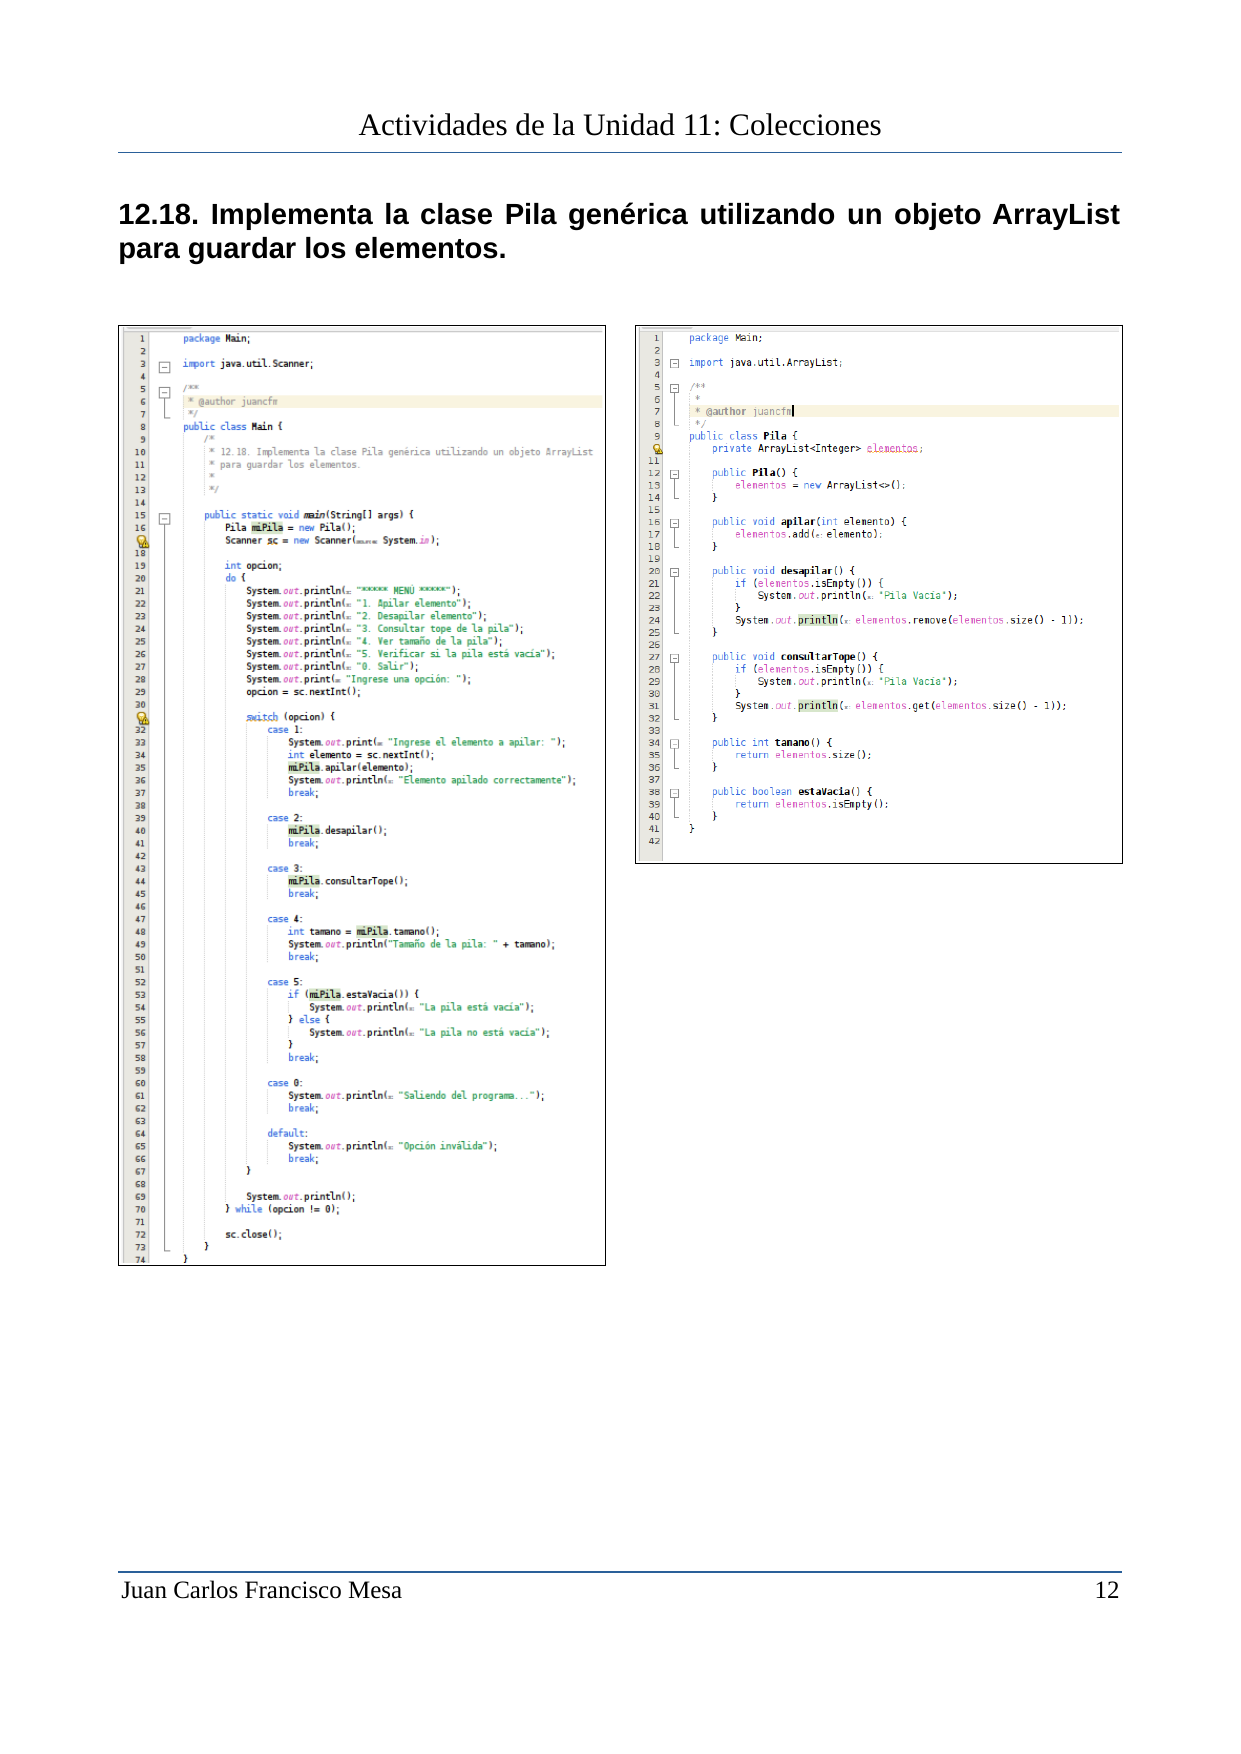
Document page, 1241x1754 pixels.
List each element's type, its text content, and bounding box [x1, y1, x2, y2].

subtitle 12.18. Implementa la clase Pila genérica utilizando un objeto ArrayList para guardar los elementos. [118, 197, 1122, 264]
picture [637, 327, 1119, 861]
picture [121, 327, 603, 1263]
